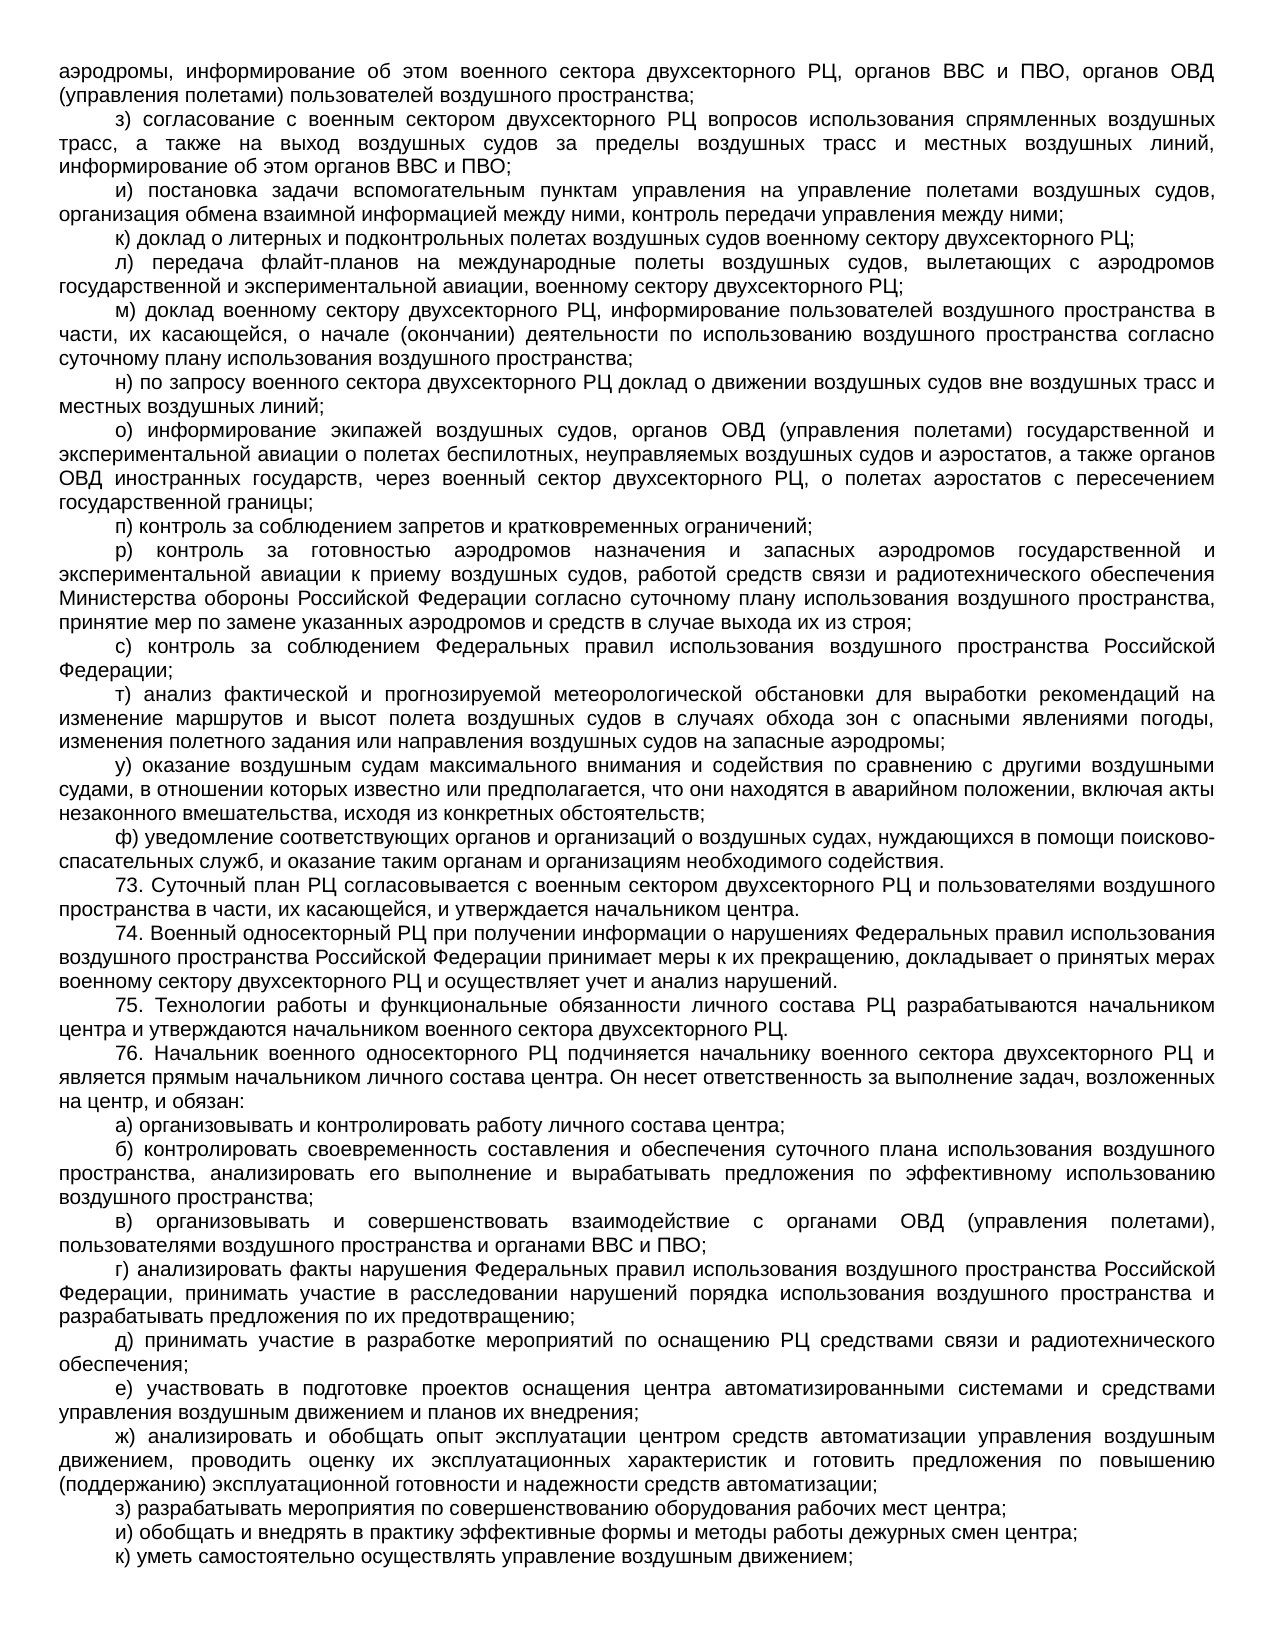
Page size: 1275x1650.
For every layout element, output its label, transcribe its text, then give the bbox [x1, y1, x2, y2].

text з) разрабатывать мероприятия по совершенствованию оборудования рабочих мест центра; [58, 1496, 1216, 1520]
text г) анализировать факты нарушения Федеральных правил использования воздушного пространства Российской Федерации, принимать участие в расследовании нарушений порядка использования воздушного пространства и разрабатывать предложения по их предотвращению; [58, 1256, 1216, 1328]
text р) контроль за готовностью аэродромов назначения и запасных аэродромов государственной и экспериментальной авиации к приему воздушных судов, работой средств связи и радиотехнического обеспечения Министерства обороны Российской Федерации согласно суточному плану использования воздушного пространства, принятие мер по замене указанных аэродромов и средств в случае выхода их из строя; [58, 538, 1216, 633]
text а) организовывать и контролировать работу личного состава центра; [58, 1113, 1216, 1137]
text м) доклад военному сектору двухсекторного РЦ, информирование пользователей воздушного пространства в части, их касающейся, о начале (окончании) деятельности по использованию воздушного пространства согласно суточному плану использования воздушного пространства; [58, 298, 1216, 370]
text т) анализ фактической и прогнозируемой метеорологической обстановки для выработки рекомендаций на изменение маршрутов и высот полета воздушных судов в случаях обхода зон с опасными явлениями погоды, изменения полетного задания или направления воздушных судов на запасные аэродромы; [58, 681, 1216, 753]
text к) уметь самостоятельно осуществлять управление воздушным движением; [58, 1544, 1216, 1568]
text б) контролировать своевременность составления и обеспечения суточного плана использования воздушного пространства, анализировать его выполнение и вырабатывать предложения по эффективному использованию воздушного пространства; [58, 1137, 1216, 1208]
text 74. Военный односекторный РЦ при получении информации о нарушениях Федеральных правил использования воздушного пространства Российской Федерации принимает меры к их прекращению, докладывает о принятых мерах военному сектору двухсекторного РЦ и осуществляет учет и анализ нарушений. [58, 921, 1216, 993]
text с) контроль за соблюдением Федеральных правил использования воздушного пространства Российской Федерации; [58, 633, 1216, 681]
text ф) уведомление соответствующих органов и организаций о воздушных судах, нуждающихся в помощи поисково-спасательных служб, и оказание таким органам и организациям необходимого содействия. [58, 825, 1216, 873]
text е) участвовать в подготовке проектов оснащения центра автоматизированными системами и средствами управления воздушным движением и планов их внедрения; [58, 1376, 1216, 1424]
text в) организовывать и совершенствовать взаимодействие с органами ОВД (управления полетами), пользователями воздушного пространства и органами ВВС и ПВО; [58, 1208, 1216, 1256]
text аэродромы, информирование об этом военного сектора двухсекторного РЦ, органов ВВС и ПВО, органов ОВД (управления полетами) пользователей воздушного пространства; [58, 58, 1216, 106]
text 75. Технологии работы и функциональные обязанности личного состава РЦ разрабатываются начальником центра и утверждаются начальником военного сектора двухсекторного РЦ. [58, 993, 1216, 1041]
text и) постановка задачи вспомогательным пунктам управления на управление полетами воздушных судов, организация обмена взаимной информацией между ними, контроль передачи управления между ними; [58, 178, 1216, 226]
text л) передача флайт-планов на международные полеты воздушных судов, вылетающих с аэродромов государственной и экспериментальной авиации, военному сектору двухсекторного РЦ; [58, 250, 1216, 298]
text и) обобщать и внедрять в практику эффективные формы и методы работы дежурных смен центра; [58, 1520, 1216, 1544]
text к) доклад о литерных и подконтрольных полетах воздушных судов военному сектору двухсекторного РЦ; [58, 226, 1216, 250]
text ж) анализировать и обобщать опыт эксплуатации центром средств автоматизации управления воздушным движением, проводить оценку их эксплуатационных характеристик и готовить предложения по повышению (поддержанию) эксплуатационной готовности и надежности средств автоматизации; [58, 1424, 1216, 1496]
text о) информирование экипажей воздушных судов, органов ОВД (управления полетами) государственной и экспериментальной авиации о полетах беспилотных, неуправляемых воздушных судов и аэростатов, а также органов ОВД иностранных государств, через военный сектор двухсекторного РЦ, о полетах аэростатов с пересечением государственной границы; [58, 418, 1216, 514]
text 73. Суточный план РЦ согласовывается с военным сектором двухсекторного РЦ и пользователями воздушного пространства в части, их касающейся, и утверждается начальником центра. [58, 873, 1216, 921]
text 76. Начальник военного односекторного РЦ подчиняется начальнику военного сектора двухсекторного РЦ и является прямым начальником личного состава центра. Он несет ответственность за выполнение задач, возложенных на центр, и обязан: [58, 1041, 1216, 1113]
text д) принимать участие в разработке мероприятий по оснащению РЦ средствами связи и радиотехнического обеспечения; [58, 1328, 1216, 1376]
text з) согласование с военным сектором двухсекторного РЦ вопросов использования спрямленных воздушных трасс, а также на выход воздушных судов за пределы воздушных трасс и местных воздушных линий, информирование об этом органов ВВС и ПВО; [58, 106, 1216, 178]
text н) по запросу военного сектора двухсекторного РЦ доклад о движении воздушных судов вне воздушных трасс и местных воздушных линий; [58, 370, 1216, 418]
text п) контроль за соблюдением запретов и кратковременных ограничений; [58, 514, 1216, 538]
text у) оказание воздушным судам максимального внимания и содействия по сравнению с другими воздушными судами, в отношении которых известно или предполагается, что они находятся в аварийном положении, включая акты незаконного вмешательства, исходя из конкретных обстоятельств; [58, 753, 1216, 825]
